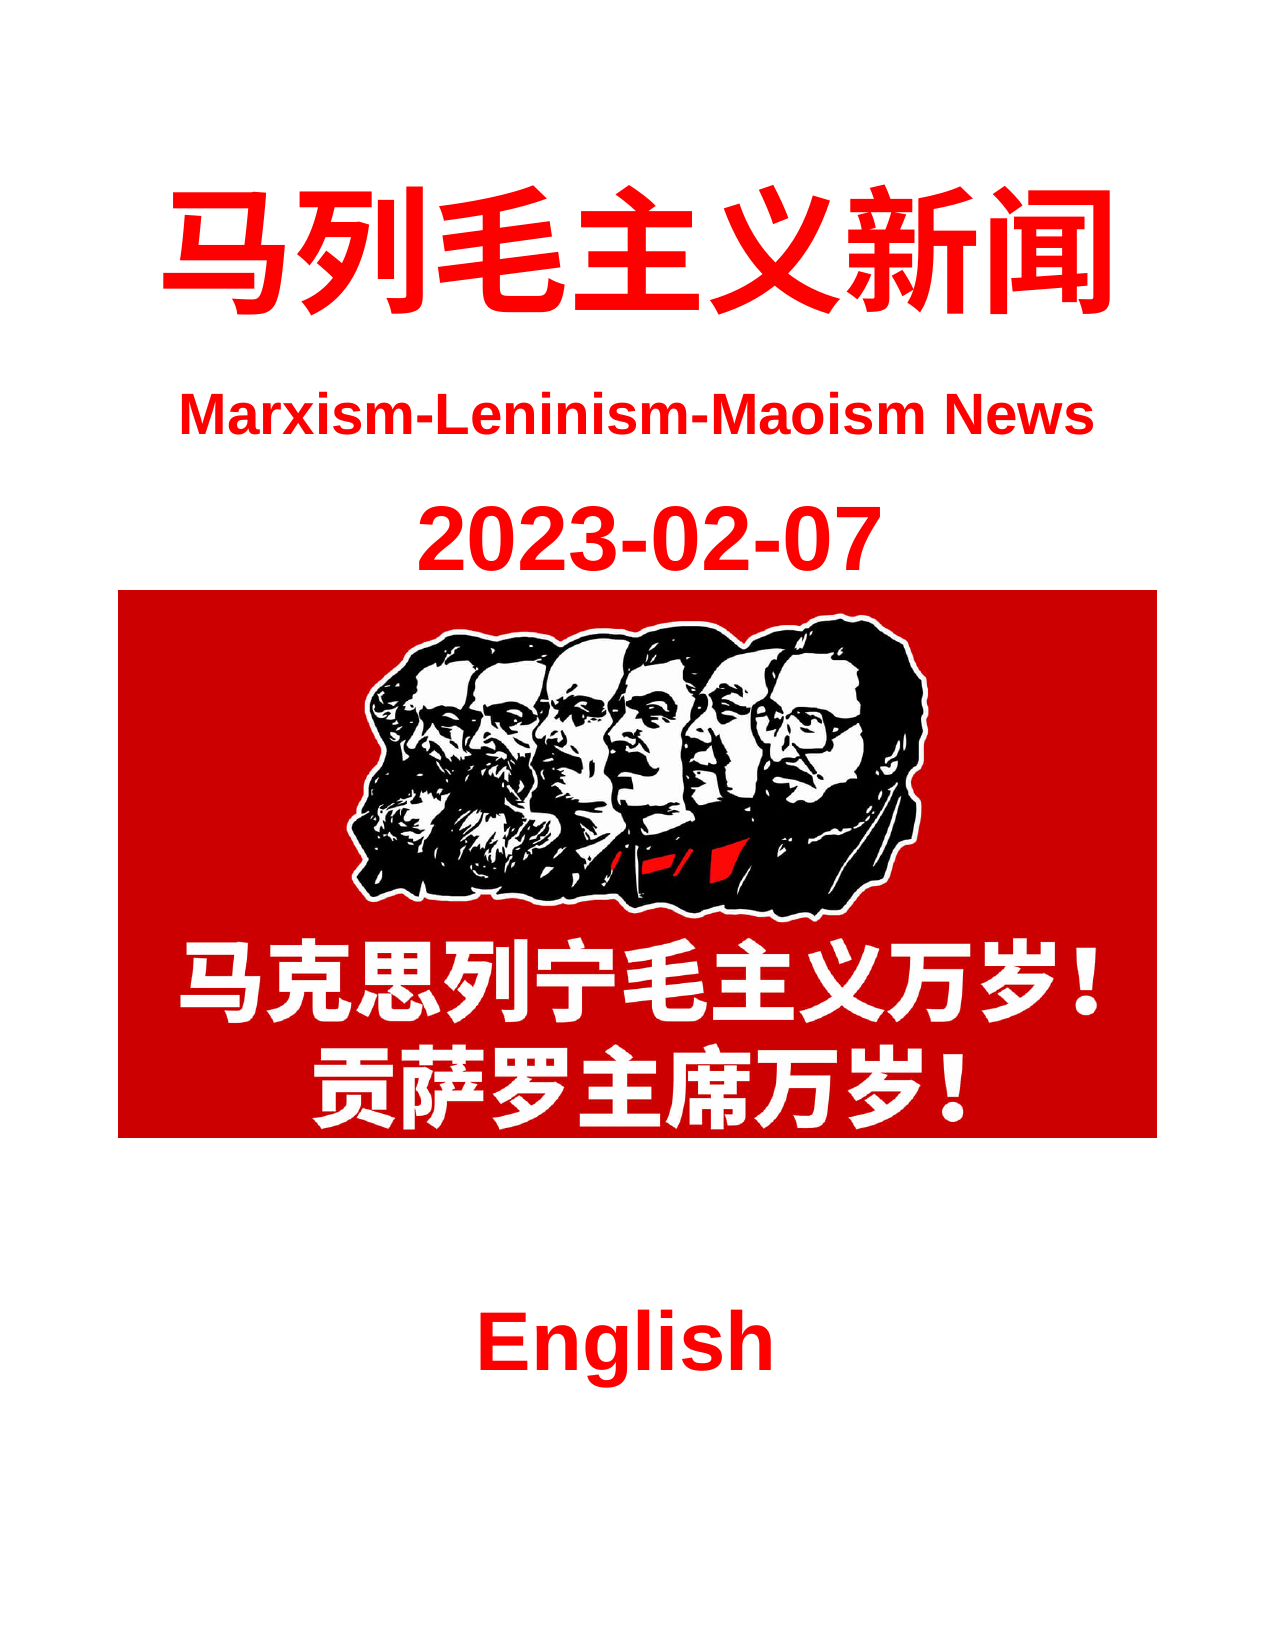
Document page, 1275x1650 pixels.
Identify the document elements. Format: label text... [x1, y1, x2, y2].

subtitle 马列毛主义新闻 [118, 143, 1157, 342]
picture [118, 590, 1157, 1138]
subtitle English [118, 1292, 1157, 1388]
subtitle Marxism-Leninism-Maoism News [118, 380, 1157, 447]
subtitle 2023-02-07 [118, 484, 1157, 590]
